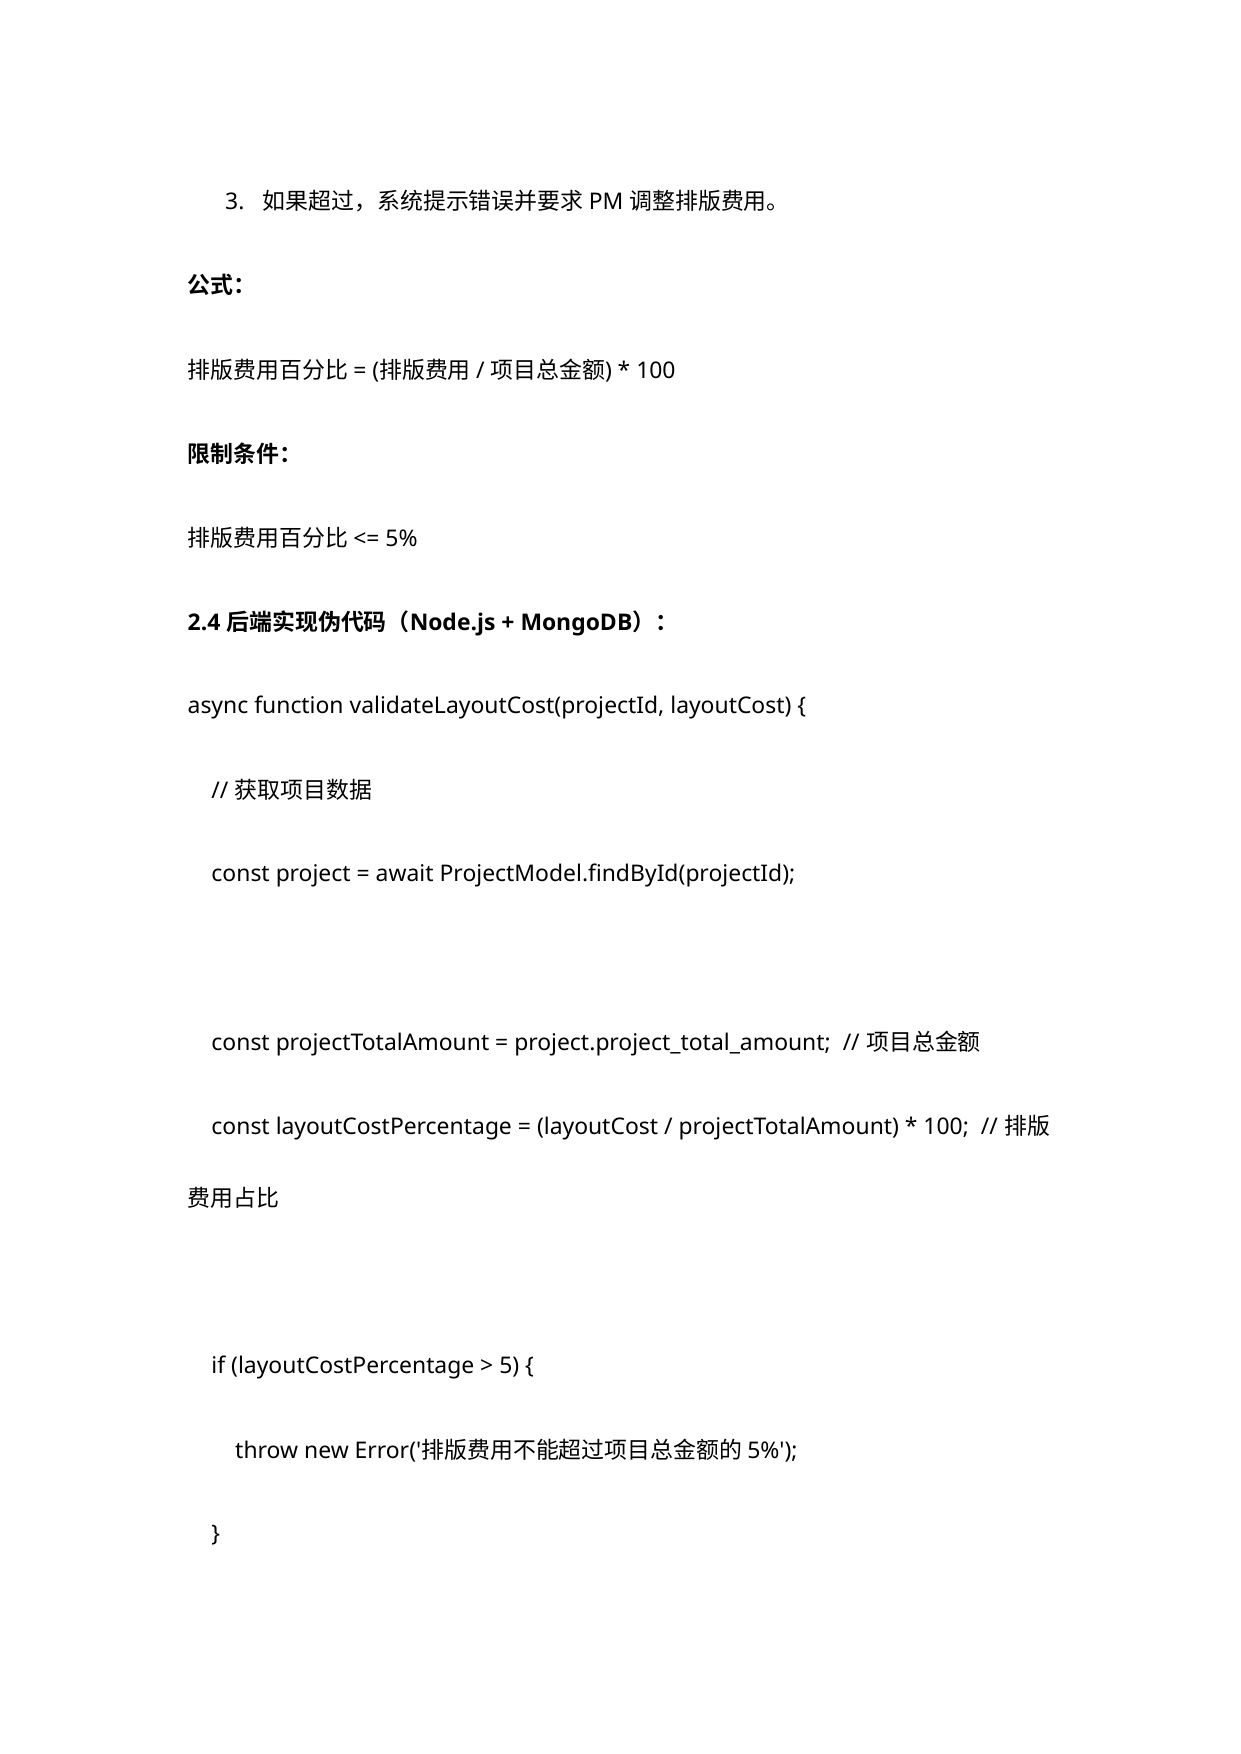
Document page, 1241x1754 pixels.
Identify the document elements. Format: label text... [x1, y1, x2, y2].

text const project = await ProjectModel.findById(projectId); [187, 831, 1053, 893]
text 排版费用百分比 <= 5% [187, 495, 1053, 557]
text // 获取项目数据 [187, 747, 1053, 809]
text throw new Error('排版费用不能超过项目总金额的 5%'); [187, 1407, 1053, 1469]
text async function validateLayoutCost(projectId, layoutCost) { [187, 663, 1053, 726]
text if (layoutCostPercentage > 5) { [187, 1323, 1053, 1385]
text 2.4 后端实现伪代码（Node.js + MongoDB）： [187, 579, 1053, 641]
text 限制条件： [187, 411, 1053, 473]
text const projectTotalAmount = project.project_total_amount; // 项目总金额 [187, 999, 1053, 1061]
text 公式： [187, 242, 1053, 305]
text 排版费用百分比 = (排版费用 / 项目总金额) * 100 [187, 326, 1053, 389]
list 如果超过，系统提示错误并要求 PM 调整排版费用。 [225, 158, 1053, 221]
text const layoutCostPercentage = (layoutCost / projectTotalAmount) * 100; // 排版费用占比 [187, 1083, 1053, 1217]
text } [187, 1491, 1053, 1553]
